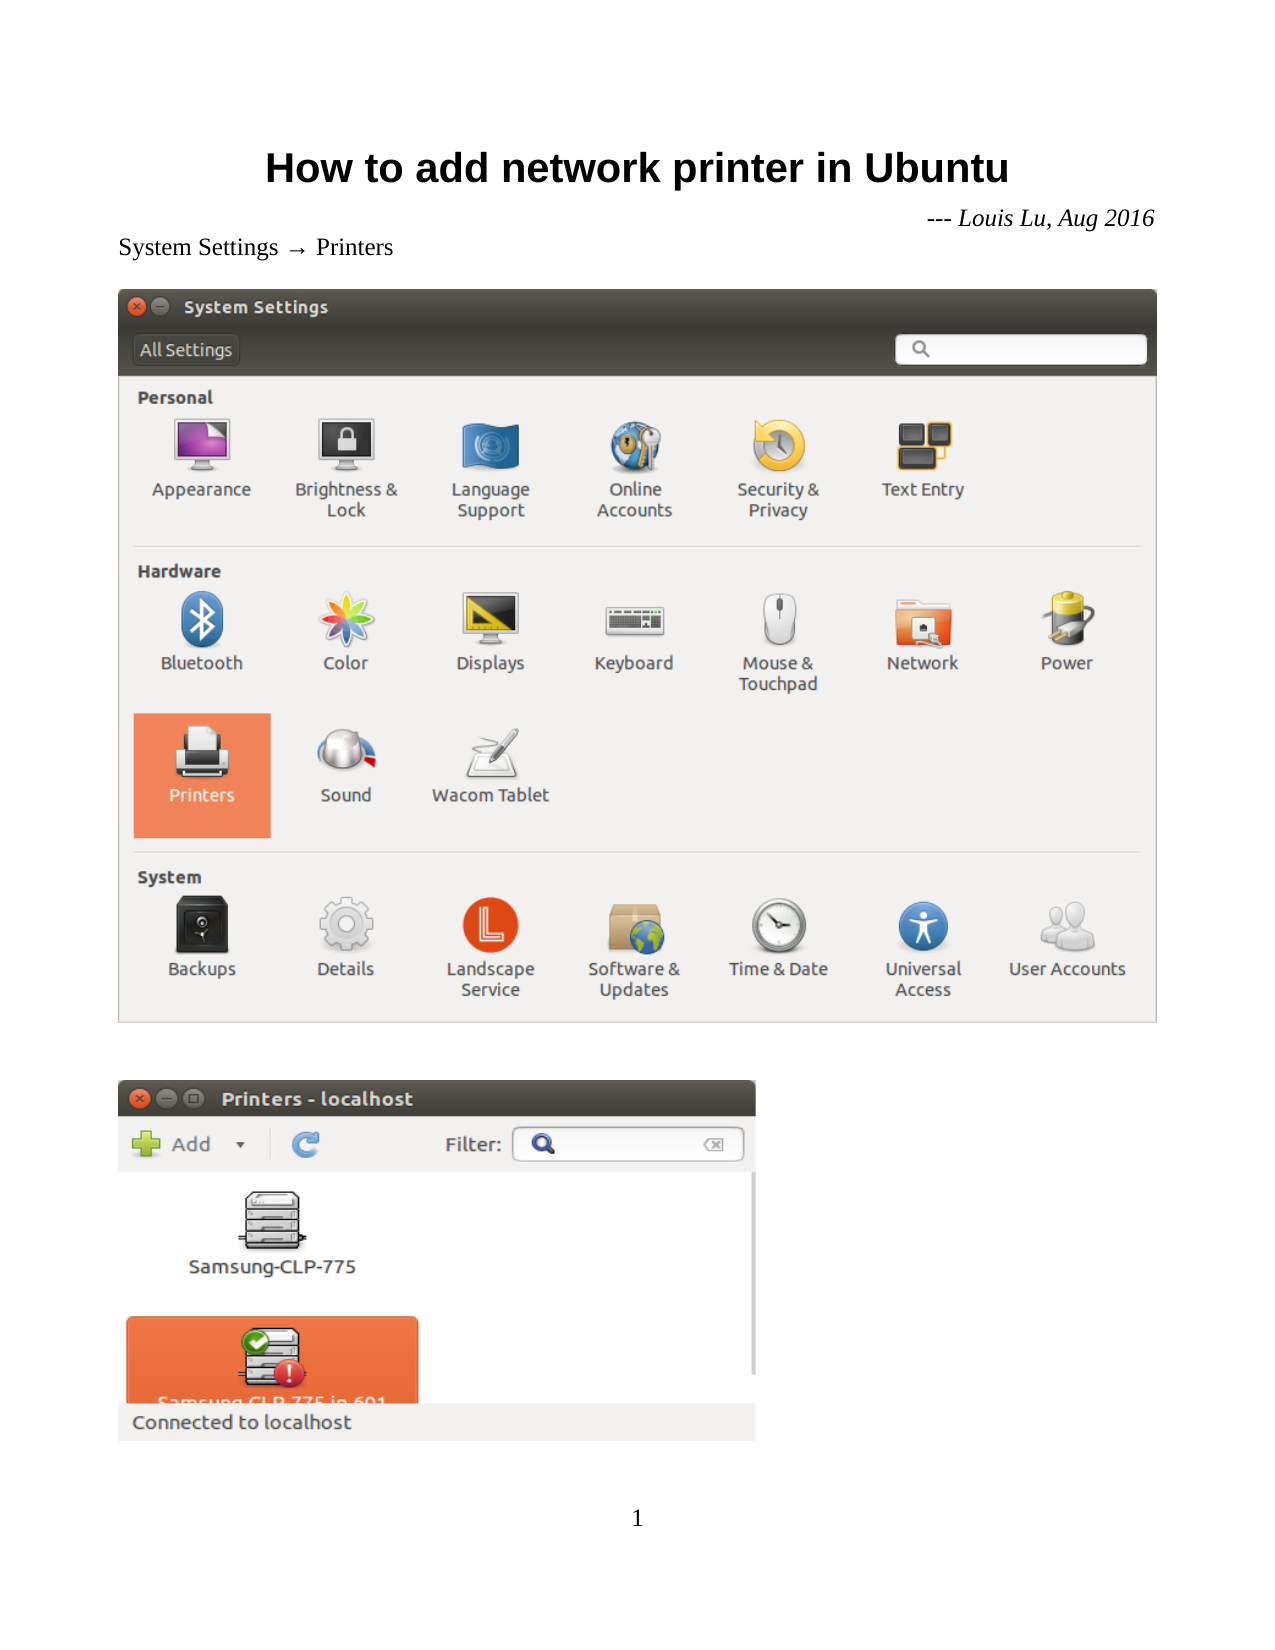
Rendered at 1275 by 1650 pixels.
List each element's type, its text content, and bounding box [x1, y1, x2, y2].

title How to add network printer in Ubuntu [118, 143, 1157, 191]
picture [118, 289, 1157, 1023]
text --- Louis Lu, Aug 2016 [118, 203, 1157, 232]
picture [118, 1080, 756, 1441]
text System Settings → Printers [118, 232, 1157, 261]
